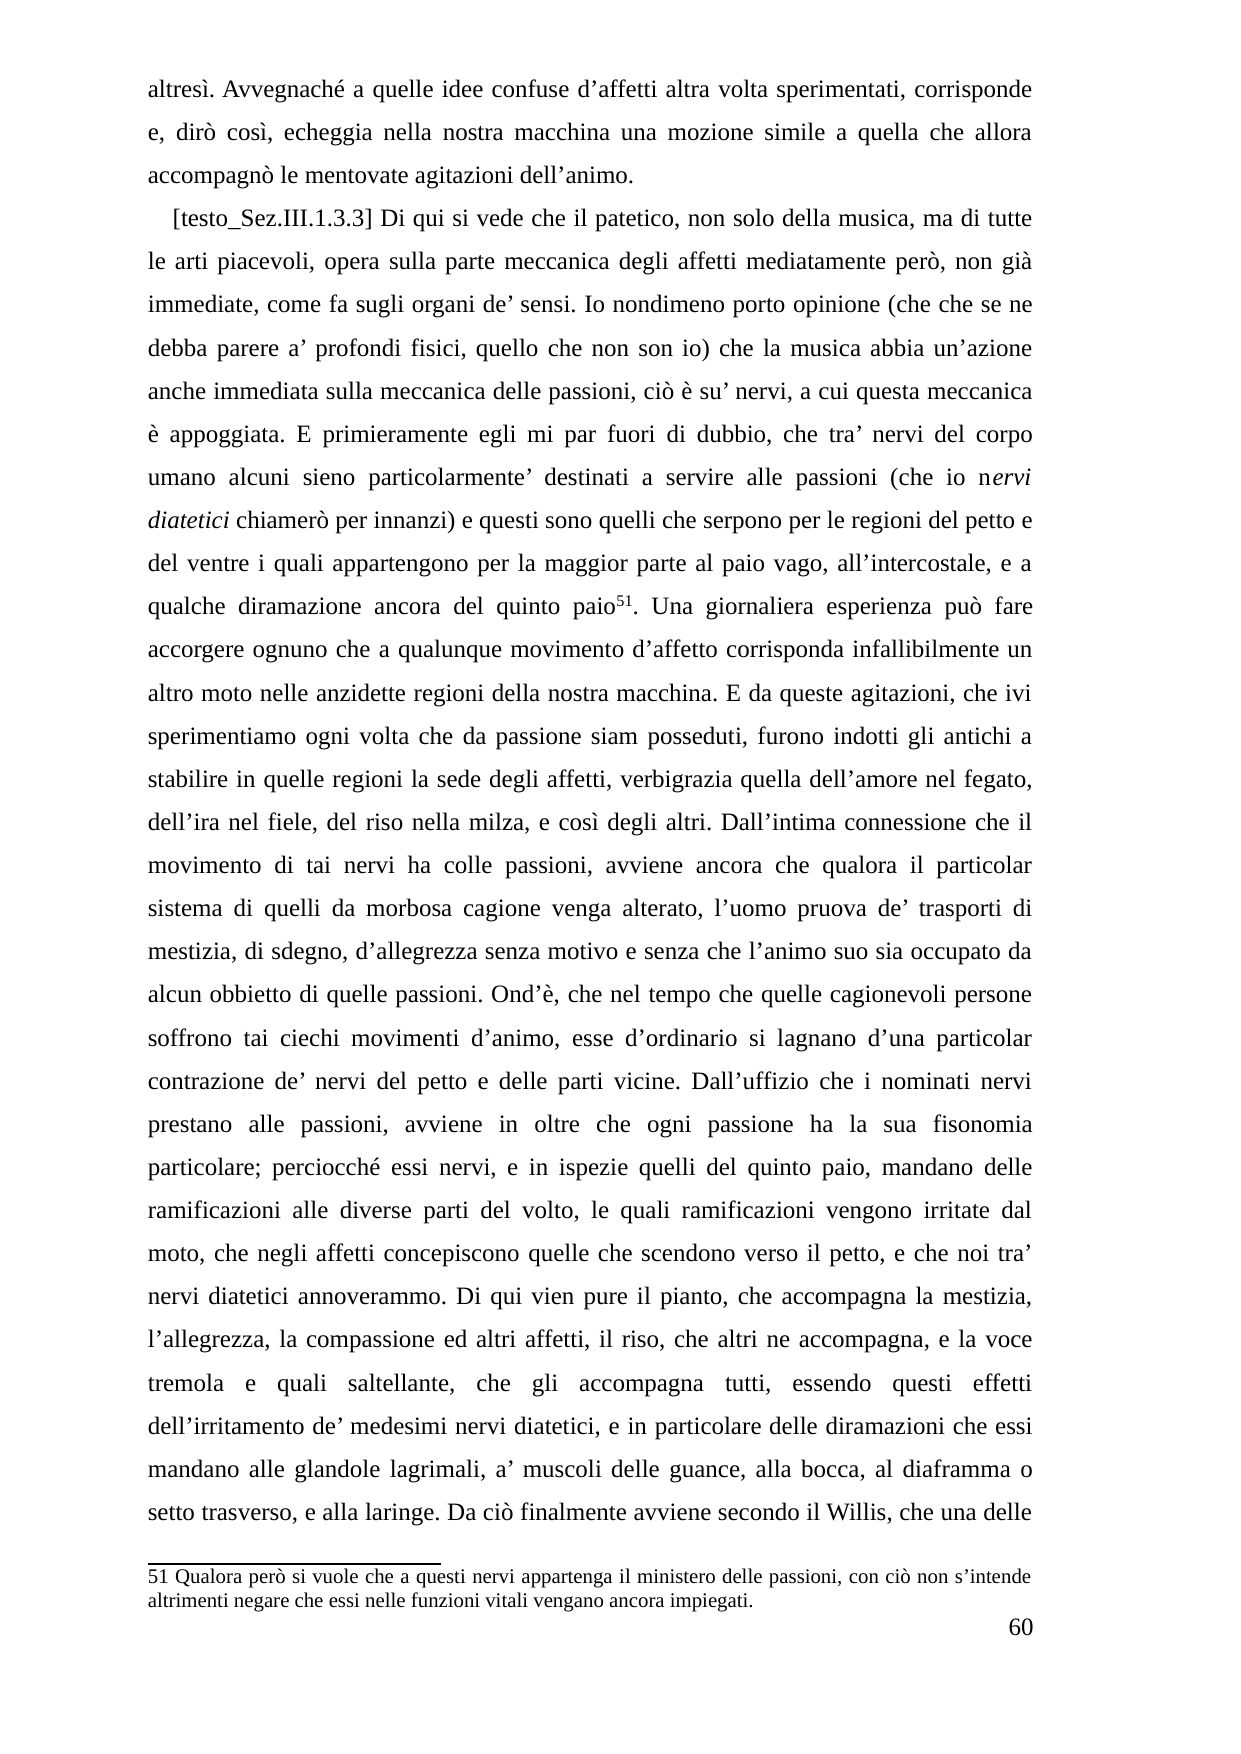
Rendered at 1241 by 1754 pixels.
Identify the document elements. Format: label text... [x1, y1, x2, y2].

text altresì. Avvegnaché a quelle idee confuse d’affetti altra volta sperimentati, corrisponde e, dirò così, echeggia nella nostra macchina una mozione simile a quella che allora accompagnò le mentovate agitazioni dell’animo. [148, 74, 1033, 189]
text [testo_Sez.III.1.3.3] Di qui si vede che il patetico, non solo della musica, ma di tutte le arti piacevoli, opera sulla parte meccanica degli affetti mediatamente però, non già immediate, come fa sugli organi de’ sensi. Io nondimeno porto opinione (che che se ne debba parere a’ profondi fisici, quello che non son io) che la musica abbia un’azione anche immediata sulla meccanica delle passioni, ciò è su’ nervi, a cui questa meccanica è appoggiata. E primieramente egli mi par fuori di dubbio, che tra’ nervi del corpo umano alcuni sieno particolarmente’ destinati a servire alle passioni (che io nervi diatetici chiamerò per innanzi) e questi sono quelli che serpono per le regioni del petto e del ventre i quali appartengono per la maggior parte al paio vago, all’intercostale, e a qualche diramazione ancora del quinto paio. Una giornaliera esperienza può fare accorgere ognuno che a qualunque movimento d’affetto corrisponda infallibilmente un altro moto nelle anzidette regioni della nostra macchina. E da queste agitazioni, che ivi sperimentiamo ogni volta che da passione siam posseduti, furono indotti gli antichi a stabilire in quelle regioni la sede degli affetti, verbigrazia quella dell’amore nel fegato, dell’ira nel fiele, del riso nella milza, e così degli altri. Dall’intima connessione che il movimento di tai nervi ha colle passioni, avviene ancora che qualora il particolar sistema di quelli da morbosa cagione venga alterato, l’uomo pruova de’ trasporti di mestizia, di sdegno, d’allegrezza senza motivo e senza che l’animo suo sia occupato da alcun obbietto di quelle passioni. Ond’è, che nel tempo che quelle cagionevoli persone soffrono tai ciechi movimenti d’animo, esse d’ordinario si lagnano d’una particolar contrazione de’ nervi del petto e delle parti vicine. Dall’uffizio che i nominati nervi prestano alle passioni, avviene in oltre che ogni passione ha la sua fisonomia particolare; perciocché essi nervi, e in ispezie quelli del quinto paio, mandano delle ramificazioni alle diverse parti del volto, le quali ramificazioni vengono irritate dal moto, che negli affetti concepiscono quelle che scendono verso il petto, e che noi tra’ nervi diatetici annoverammo. Di qui vien pure il pianto, che accompagna la mestizia, l’allegrezza, la compassione ed altri affetti, il riso, che altri ne accompagna, e la voce tremola e quali saltellante, che gli accompagna tutti, essendo questi effetti dell’irritamento de’ medesimi nervi diatetici, e in particolare delle diramazioni che essi mandano alle glandole lagrimali, a’ muscoli delle guance, alla bocca, al diaframma o setto trasverso, e alla laringe. Da ciò finalmente avviene secondo il Willis, che una delle [148, 203, 1033, 1526]
text Qualora però si vuole che a questi nervi appartenga il ministero delle passioni, con ciò non s’intende altrimenti negare che essi nelle funzioni vitali vengano ancora impiegati. [148, 1564, 1033, 1612]
